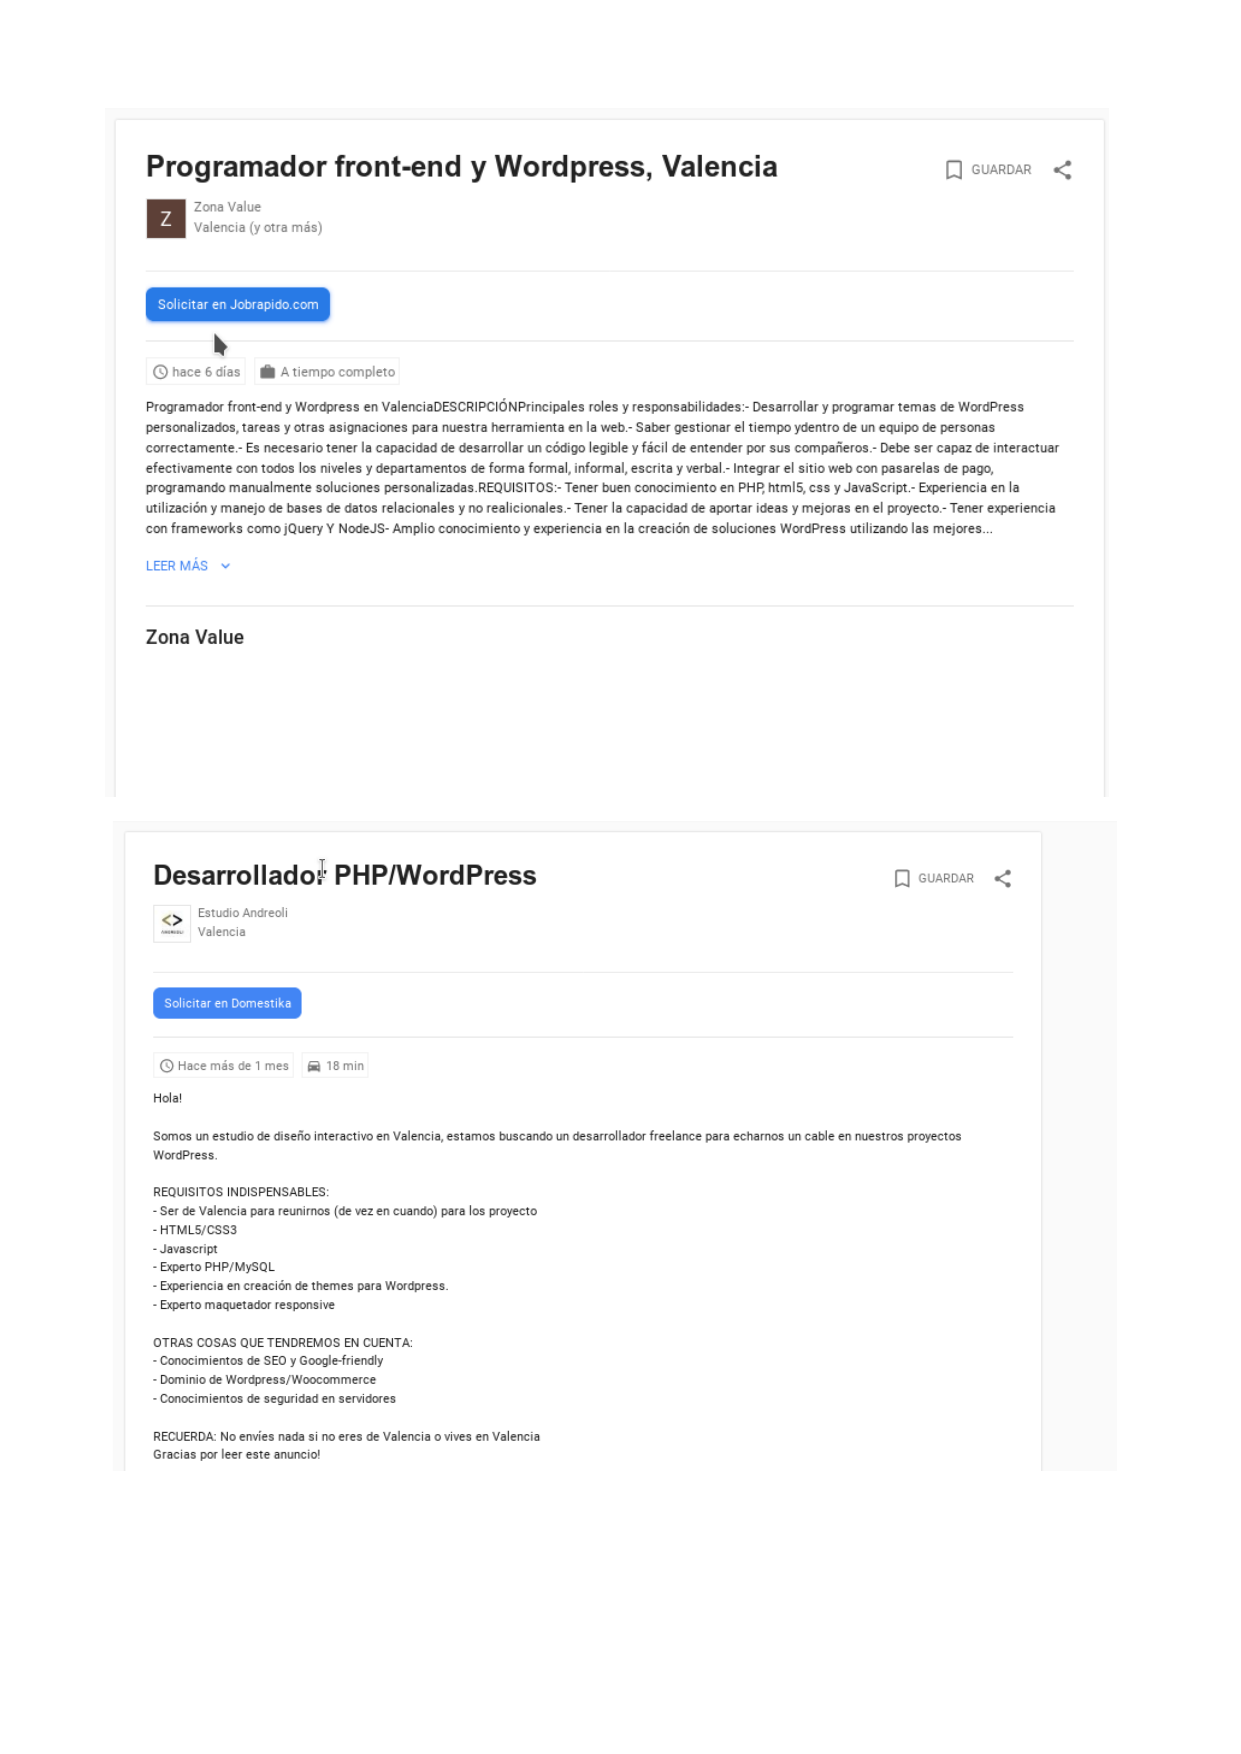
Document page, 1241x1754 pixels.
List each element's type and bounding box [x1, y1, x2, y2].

picture [112, 821, 1117, 1471]
picture [105, 108, 1109, 797]
